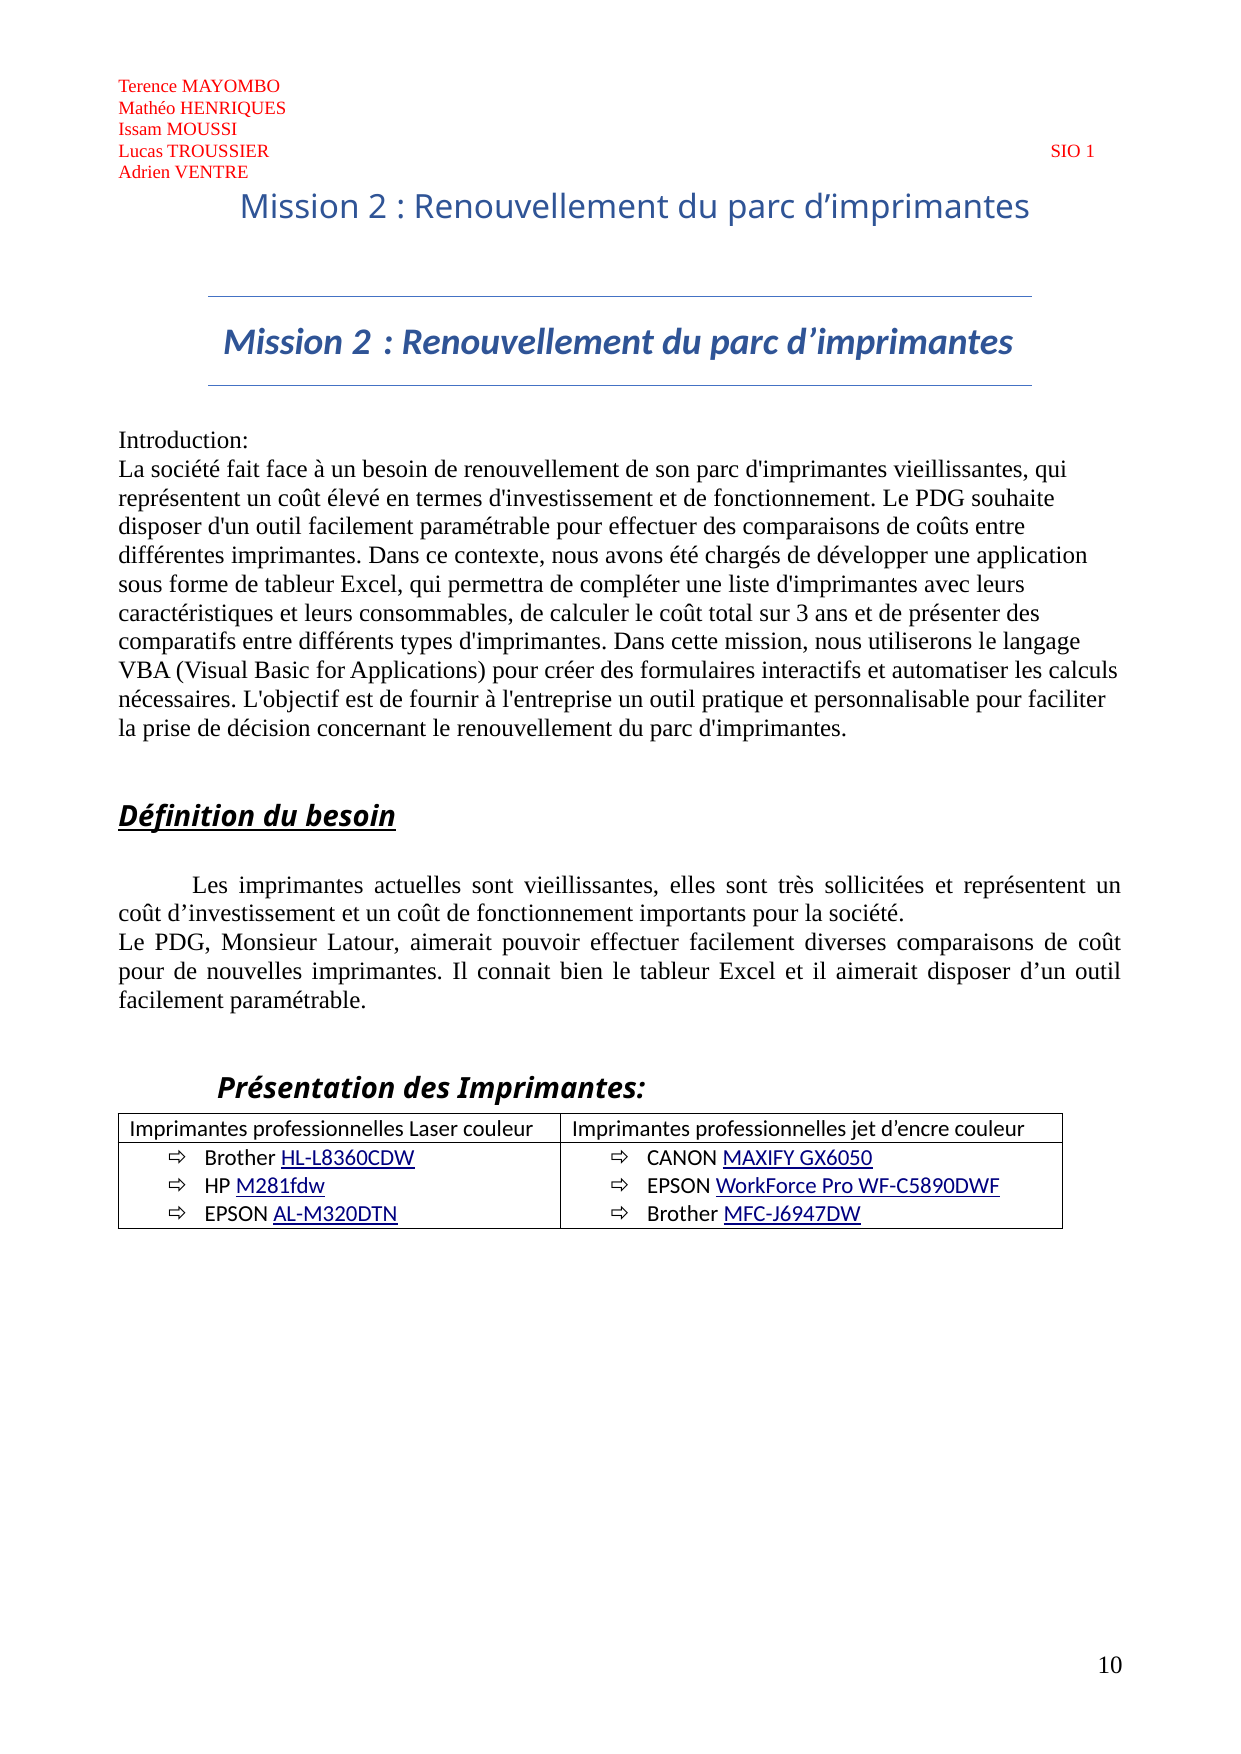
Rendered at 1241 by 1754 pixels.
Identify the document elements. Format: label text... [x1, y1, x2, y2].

text Le PDG, Monsieur Latour, aimerait pouvoir effectuer facilement diverses comparaisons de coût pour de nouvelles imprimantes. Il connait bien le tableur Excel et il aimerait disposer d’un outil facilement paramétrable. [118, 927, 1122, 1013]
subtitle Définition du besoin [118, 795, 1122, 835]
text Mission 2 : Renouvellement du parc d’imprimantes [208, 297, 1032, 385]
text Les imprimantes actuelles sont vieillissantes, elles sont très sollicitées et représentent un coût d’investissement et un coût de fonctionnement importants pour la société. [118, 870, 1122, 927]
table_cell CANON MAXIFY GX6050 EPSON WorkForce Pro WF-C5890DWF Brother MFC-J6947DW [561, 1143, 1062, 1227]
text La société fait face à un besoin de renouvellement de son parc d'imprimantes vieillissantes, qui représentent un coût élevé en termes d'investissement et de fonctionnement. Le PDG souhaite disposer d'un outil facilement paramétrable pour effectuer des comparaisons de coûts entre différentes imprimantes. Dans ce contexte, nous avons été chargés de développer une application sous forme de tableur Excel, qui permettra de compléter une liste d'imprimantes avec leurs caractéristiques et leurs consommables, de calculer le coût total sur 3 ans et de présenter des comparatifs entre différents types d'imprimantes. Dans cette mission, nous utiliserons le langage VBA (Visual Basic for Applications) pour créer des formulaires interactifs et automatiser les calculs nécessaires. L'objectif est de fournir à l'entreprise un outil pratique et personnalisable pour faciliter la prise de décision concernant le renouvellement du parc d'imprimantes. [118, 454, 1122, 741]
table_header Imprimantes professionnelles Laser couleur [119, 1114, 560, 1142]
subtitle Présentation des Imprimantes: [118, 1067, 1122, 1107]
subtitle Mission 2 : Renouvellement du parc d’imprimantes [118, 183, 1122, 228]
table_cell Brother HL-L8360CDW HP M281fdw EPSON AL-M320DTN [119, 1143, 560, 1227]
table_header Imprimantes professionnelles jet d’encre couleur [561, 1114, 1062, 1142]
text Introduction: [118, 425, 1122, 454]
